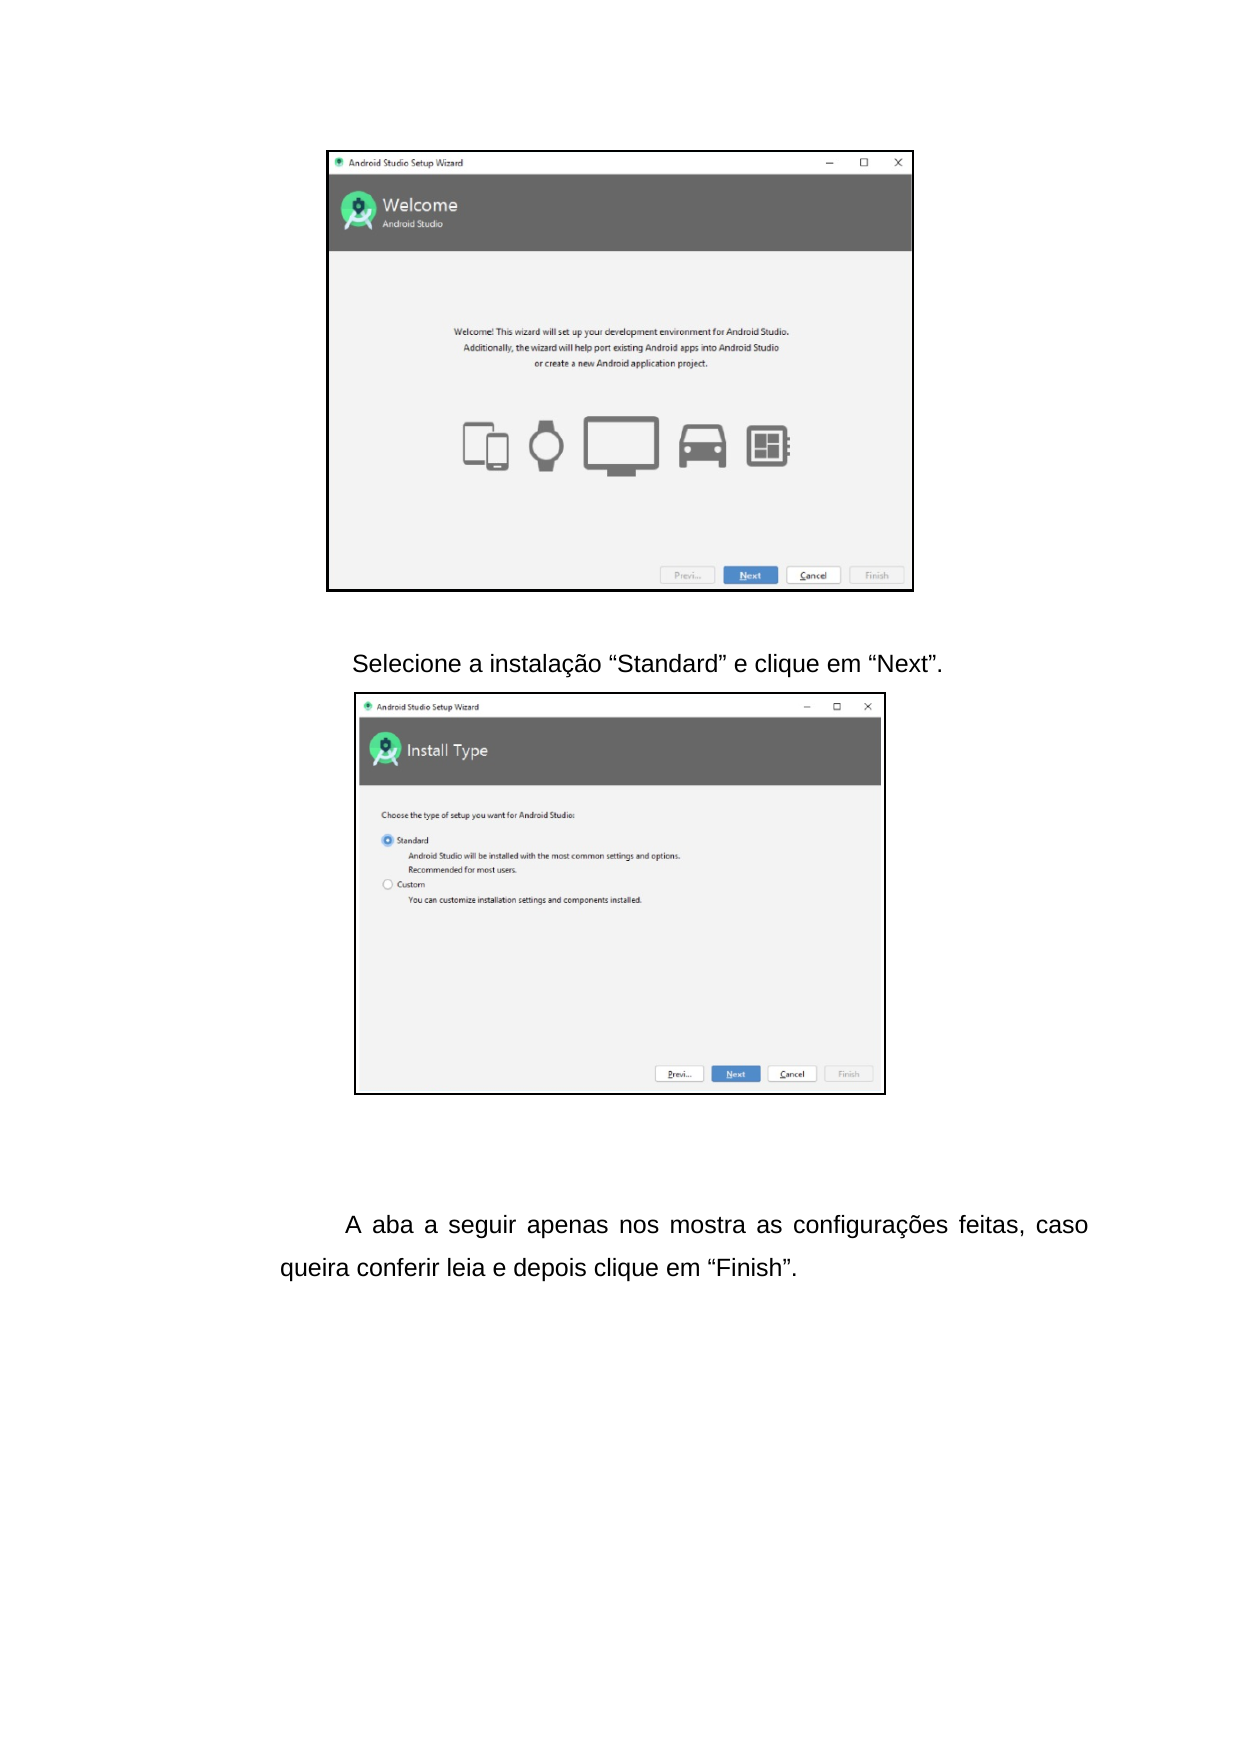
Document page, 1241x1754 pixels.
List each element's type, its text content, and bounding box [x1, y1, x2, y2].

list Selecione a instalação “Standard” e clique em “Next”. [280, 649, 1090, 678]
picture [329, 152, 912, 589]
list A aba a seguir apenas nos mostra as configurações feitas, caso queira conferir leia e depois clique em “Finish”. [280, 1210, 1090, 1282]
picture [359, 697, 881, 1091]
